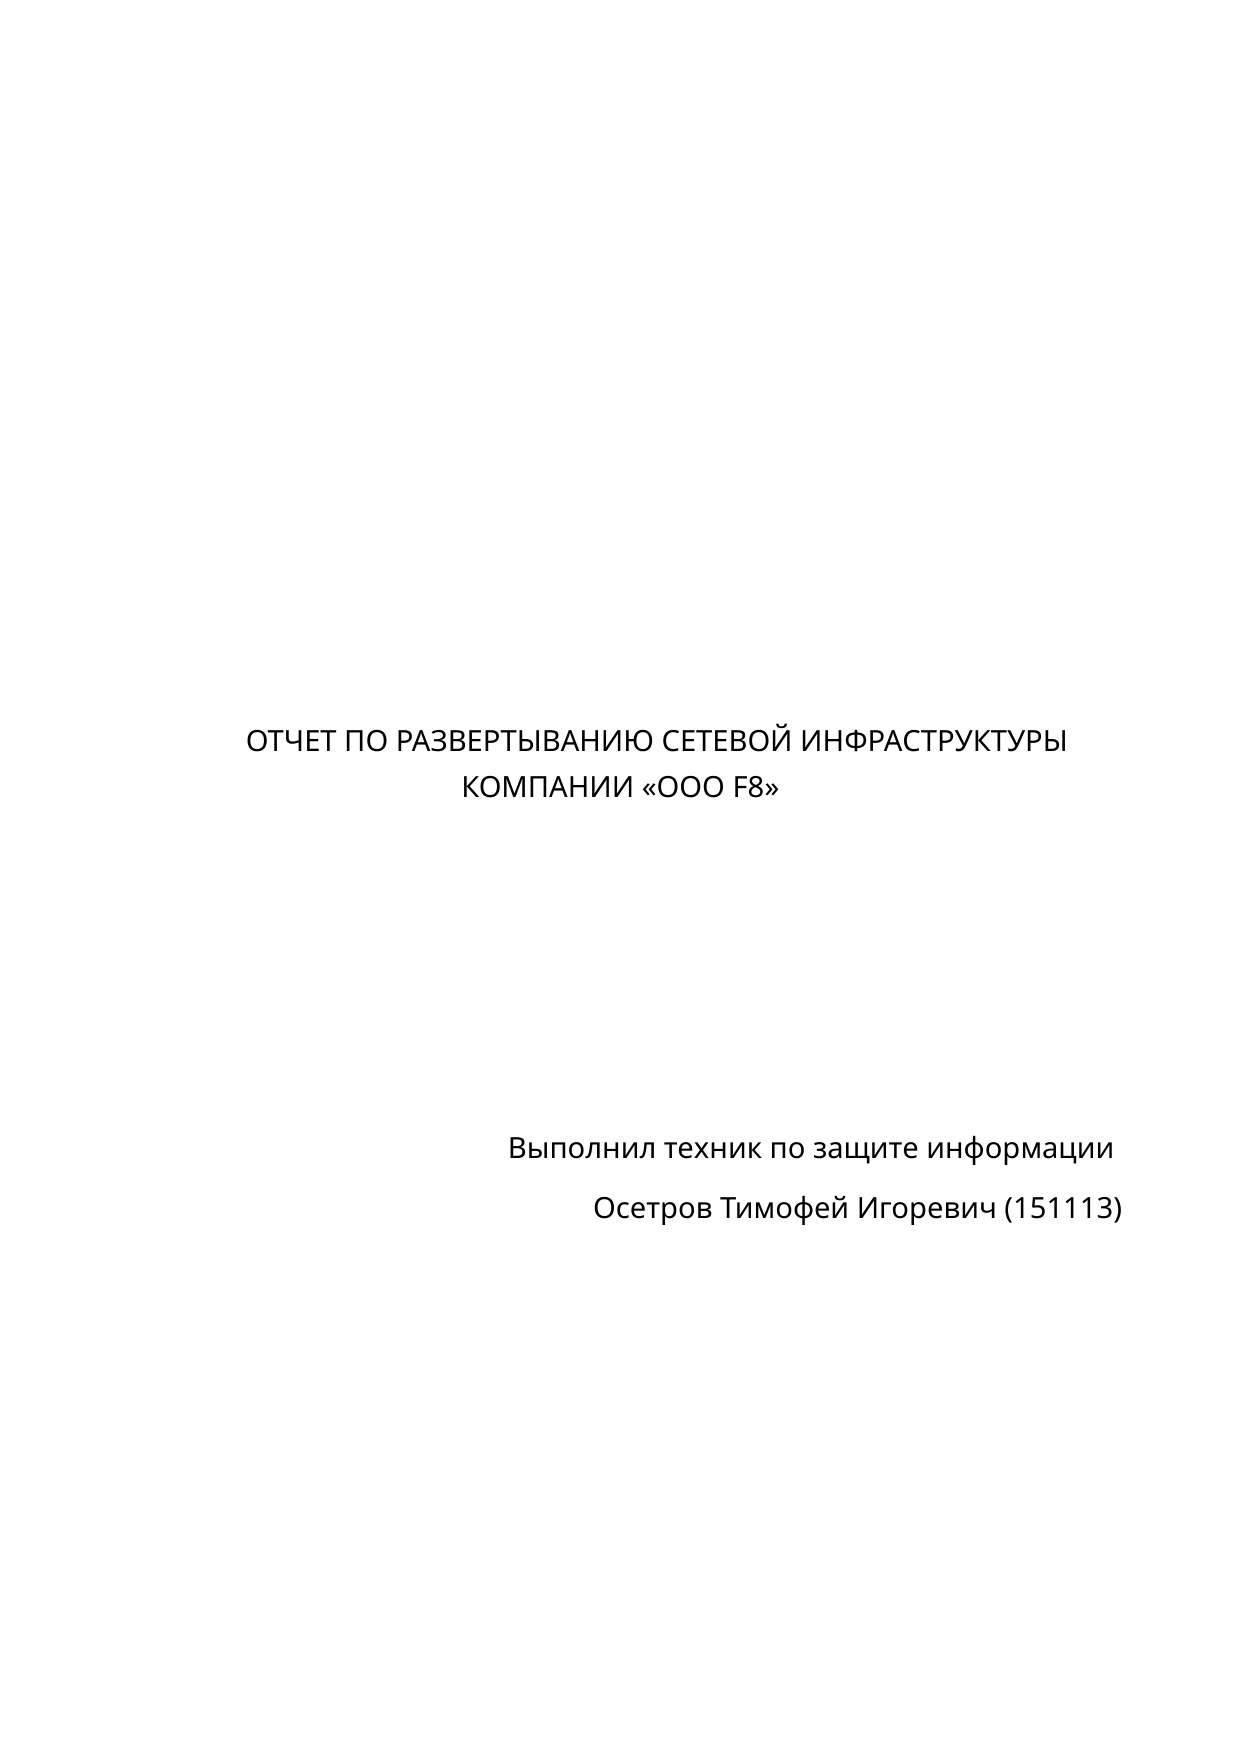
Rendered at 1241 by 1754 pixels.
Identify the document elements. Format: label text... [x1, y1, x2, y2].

text Выполнил техник по защите информации [118, 1127, 1122, 1167]
text Осетров Тимофей Игоревич (151113) [118, 1187, 1122, 1227]
text ОТЧЕТ ПО РАЗВЕРТЫВАНИЮ СЕТЕВОЙ ИНФРАСТРУКТУРЫ КОМПАНИИ «ООО F8» [118, 720, 1122, 806]
